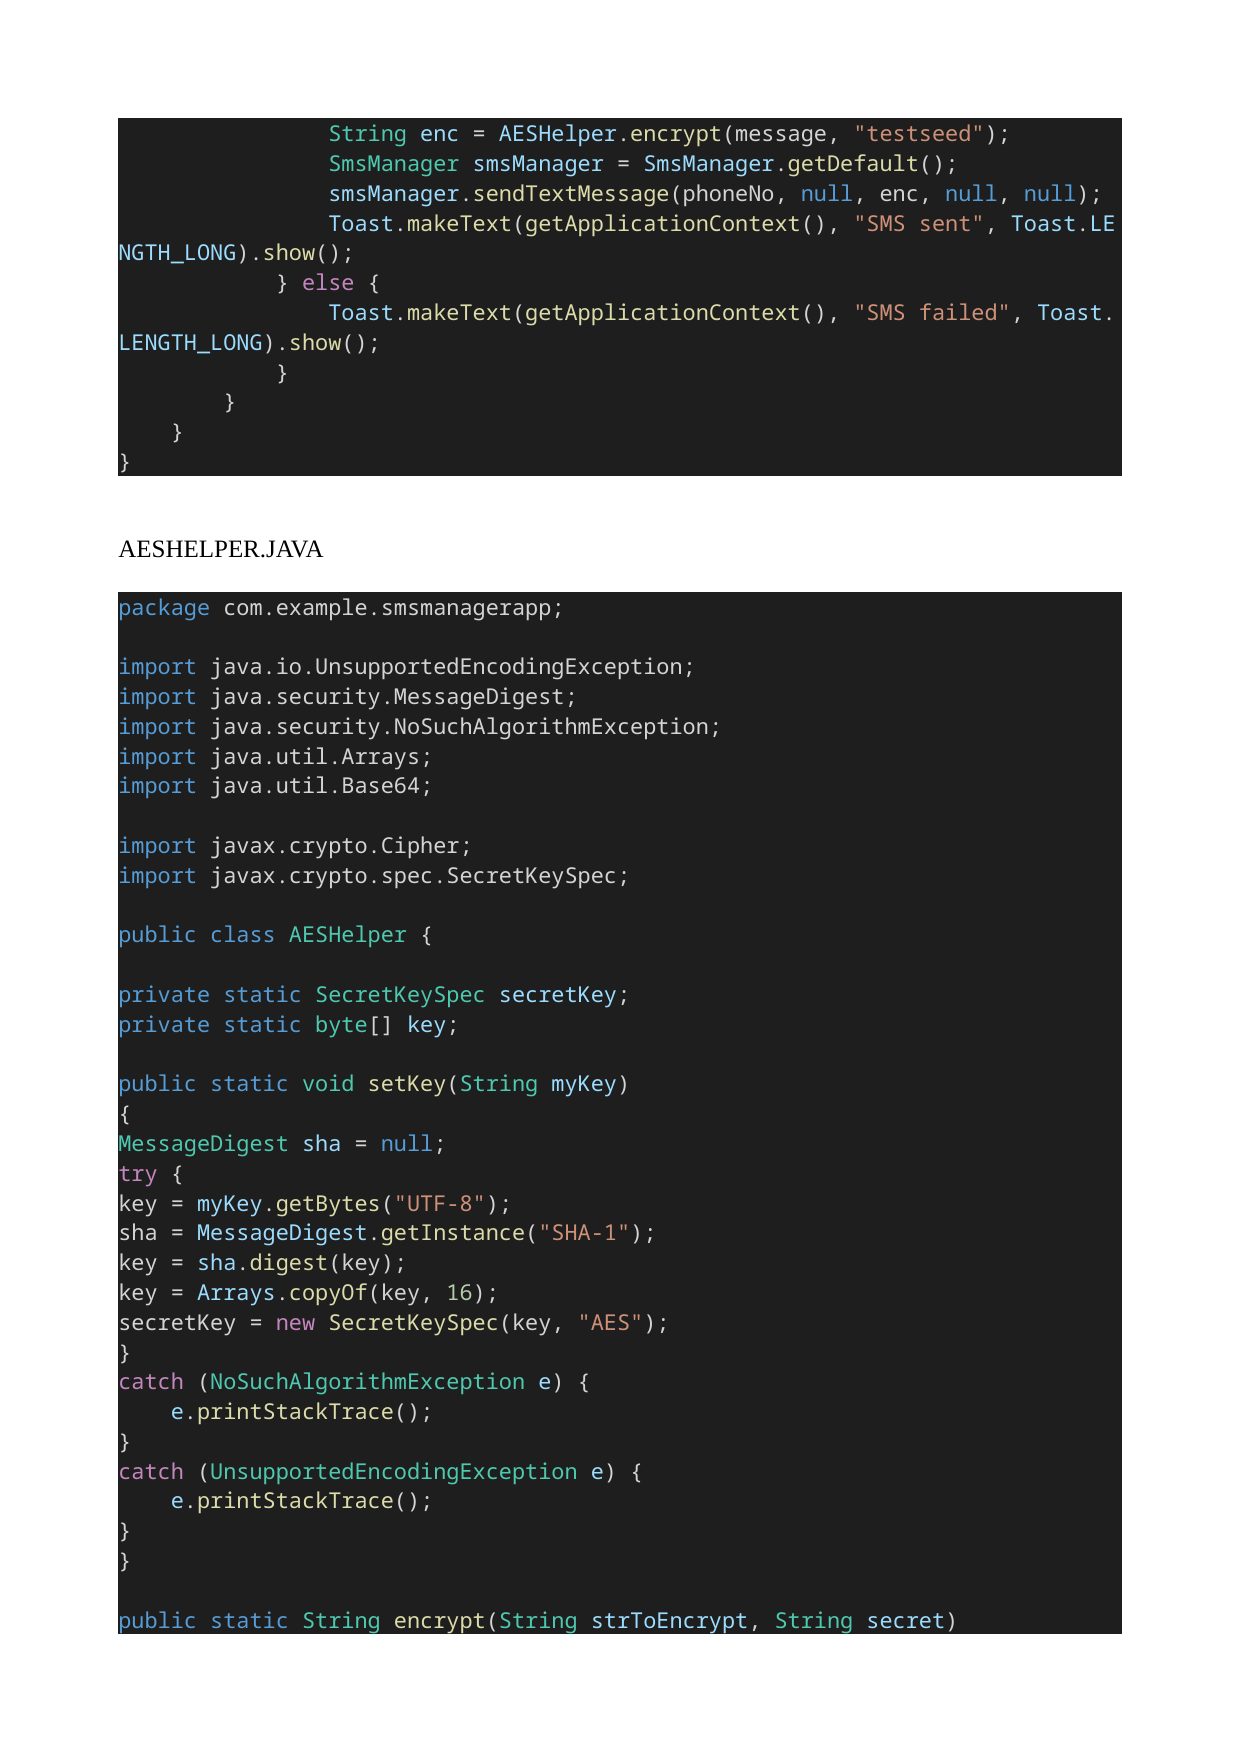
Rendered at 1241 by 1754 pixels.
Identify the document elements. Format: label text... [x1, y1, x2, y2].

text e.printStackTrace(); [118, 1396, 1122, 1426]
text import java.security.MessageDigest; [118, 681, 1122, 711]
text import java.security.NoSuchAlgorithmException; [118, 711, 1122, 741]
text } else { [118, 267, 1122, 297]
text try { [118, 1158, 1122, 1187]
text String enc = AESHelper.encrypt(message, "testseed"); [118, 118, 1122, 148]
text Toast.makeText(getApplicationContext(), "SMS sent", Toast.LENGTH_LONG).show(); [118, 207, 1122, 267]
text sha = MessageDigest.getInstance("SHA-1"); [118, 1217, 1122, 1247]
text } [118, 1515, 1122, 1545]
text secretKey = new SecretKeySpec(key, "AES"); [118, 1307, 1122, 1336]
text import java.util.Arrays; [118, 741, 1122, 770]
text public static void setKey(String myKey) [118, 1068, 1122, 1098]
text import java.util.Base64; [118, 770, 1122, 800]
text private static SecretKeySpec secretKey; [118, 979, 1122, 1009]
text MessageDigest sha = null; [118, 1128, 1122, 1158]
text key = Arrays.copyOf(key, 16); [118, 1277, 1122, 1307]
text } [118, 356, 1122, 386]
text smsManager.sendTextMessage(phoneNo, null, enc, null, null); [118, 178, 1122, 207]
text catch (NoSuchAlgorithmException e) { [118, 1366, 1122, 1396]
text key = myKey.getBytes("UTF-8"); [118, 1187, 1122, 1217]
text } [118, 386, 1122, 416]
text AESHELPER.JAVA [118, 534, 1122, 563]
text import javax.crypto.Cipher; [118, 830, 1122, 860]
text private static byte[] key; [118, 1009, 1122, 1038]
text package com.example.smsmanagerapp; [118, 592, 1122, 621]
text } [118, 446, 1122, 476]
text catch (UnsupportedEncodingException e) { [118, 1456, 1122, 1485]
text SmsManager smsManager = SmsManager.getDefault(); [118, 148, 1122, 178]
text } [118, 1545, 1122, 1575]
text import java.io.UnsupportedEncodingException; [118, 651, 1122, 681]
text import javax.crypto.spec.SecretKeySpec; [118, 860, 1122, 889]
text e.printStackTrace(); [118, 1485, 1122, 1515]
text } [118, 1336, 1122, 1366]
text { [118, 1098, 1122, 1128]
text } [118, 416, 1122, 446]
text Toast.makeText(getApplicationContext(), "SMS failed", Toast.LENGTH_LONG).show(); [118, 297, 1122, 356]
text public class AESHelper { [118, 919, 1122, 949]
text key = sha.digest(key); [118, 1247, 1122, 1277]
text } [118, 1426, 1122, 1456]
text public static String encrypt(String strToEncrypt, String secret) [118, 1604, 1122, 1634]
